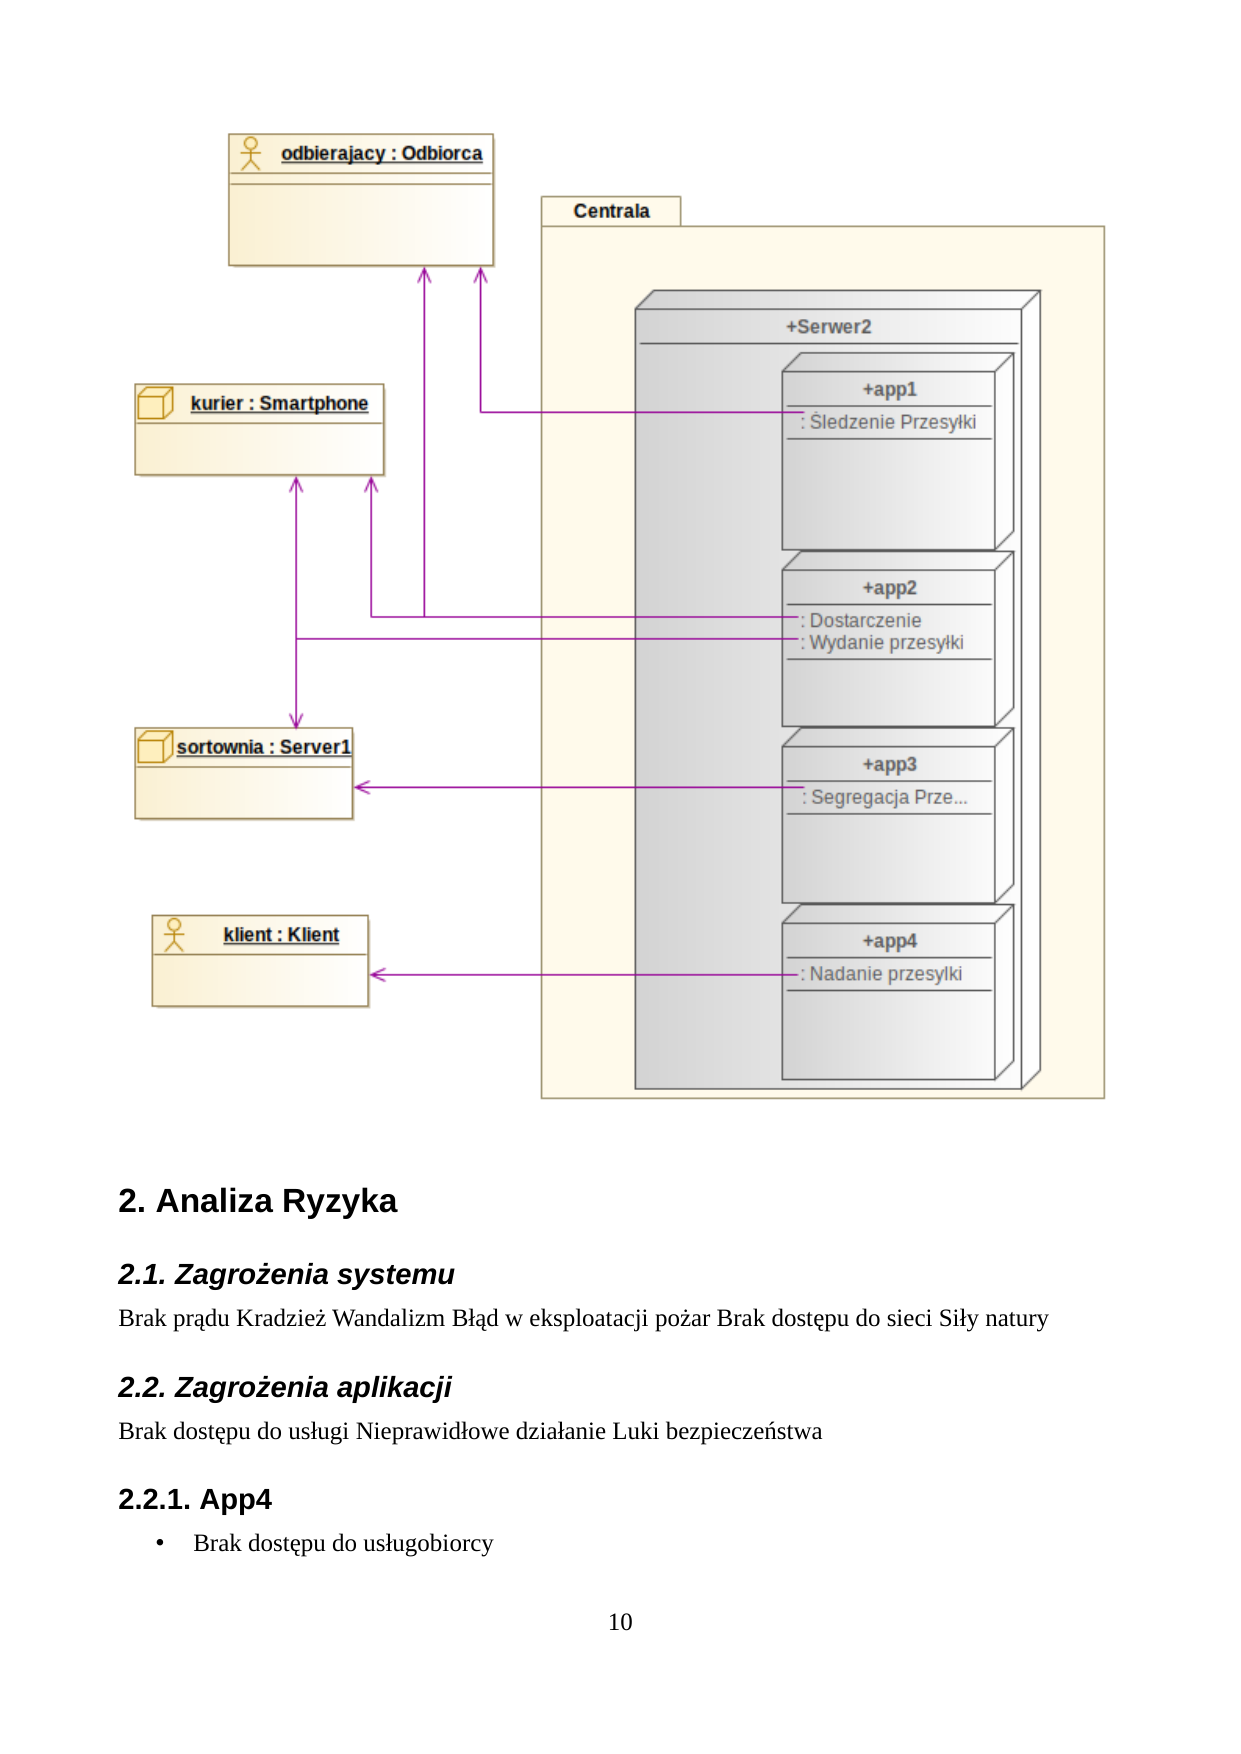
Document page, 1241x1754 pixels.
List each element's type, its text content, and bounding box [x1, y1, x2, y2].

text Brak dostępu do usługi Nieprawidłowe działanie Luki bezpieczeństwa [118, 1416, 1122, 1444]
subtitle Analiza Ryzyka [118, 1181, 1122, 1220]
list Brak dostępu do usługobiorcy [156, 1528, 1122, 1557]
picture [119, 118, 1121, 1115]
text Brak prądu Kradzież Wandalizm Błąd w eksploatacji pożar Brak dostępu do sieci Siły natury [118, 1303, 1122, 1332]
subtitle App4 [118, 1482, 1122, 1516]
subtitle Zagrożenia systemu [118, 1257, 1122, 1291]
subtitle Zagrożenia aplikacji [118, 1370, 1122, 1403]
